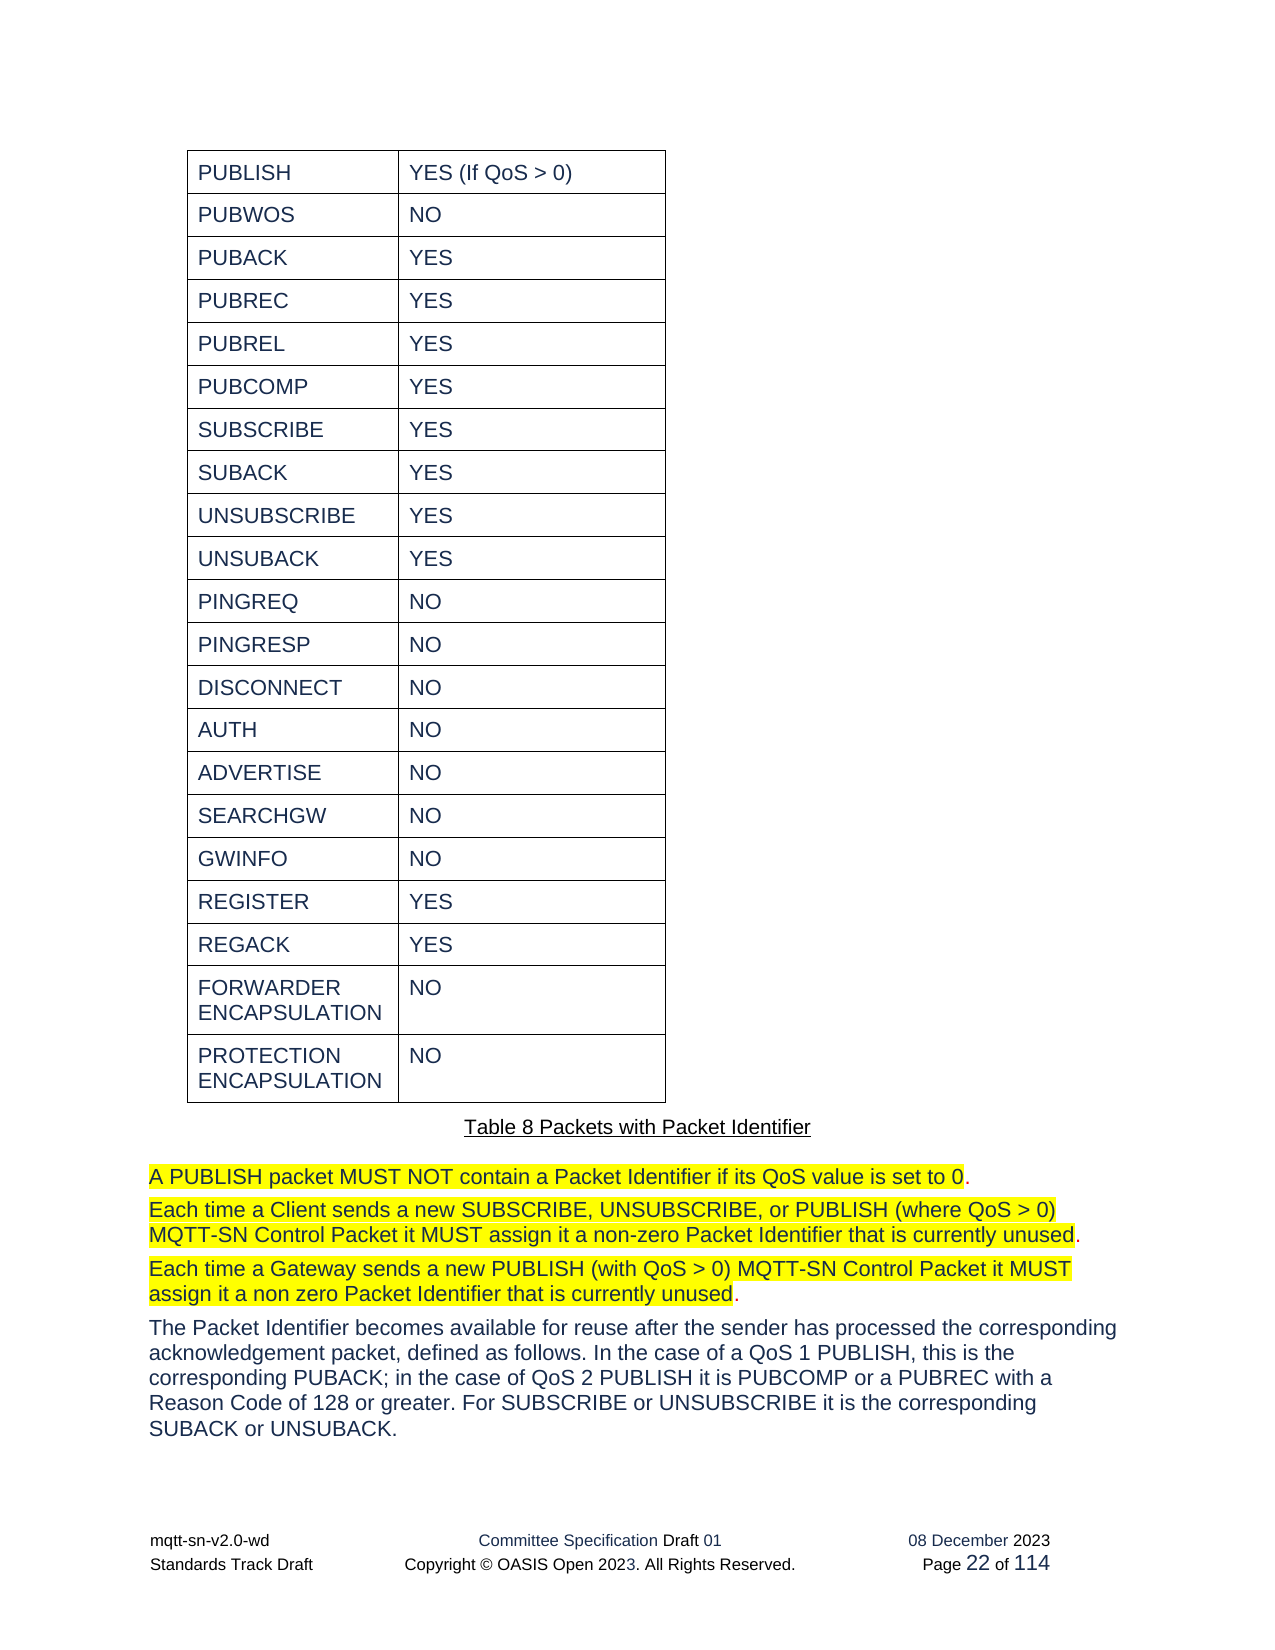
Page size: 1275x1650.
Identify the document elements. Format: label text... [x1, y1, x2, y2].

table_cell PUBREL [188, 323, 398, 364]
table_cell PUBWOS [188, 194, 398, 236]
table_cell YES [399, 409, 665, 450]
table_cell GWINFO [188, 838, 398, 879]
table_cell SUBACK [188, 451, 398, 493]
table_cell NO [399, 709, 665, 751]
table_cell YES [399, 237, 665, 279]
table_cell PROTECTION ENCAPSULATION [188, 1035, 398, 1102]
table_cell YES [399, 280, 665, 322]
table_cell ADVERTISE [188, 752, 398, 794]
table_cell FORWARDER ENCAPSULATION [188, 966, 398, 1033]
text Each time a Client sends a new SUBSCRIBE, UNSUBSCRIBE, or PUBLISH (where QoS > 0) MQTT-SN Control Packet it MUST assign it a non-zero Packet Identifier that is currently unused. [148, 1197, 1124, 1248]
table_cell YES [399, 537, 665, 579]
table_cell PUBACK [188, 237, 398, 279]
table_cell REGISTER [188, 881, 398, 922]
text The Packet Identifier becomes available for reuse after the sender has processed the corresponding acknowledgement packet, defined as follows. In the case of a QoS 1 PUBLISH, this is the corresponding PUBACK; in the case of QoS 2 PUBLISH it is PUBCOMP or a PUBREC with a Reason Code of 128 or greater. For SUBSCRIBE or UNSUBSCRIBE it is the corresponding SUBACK or UNSUBACK. [148, 1315, 1124, 1441]
table_cell UNSUBACK [188, 537, 398, 579]
table_cell YES [399, 924, 665, 965]
table_cell DISCONNECT [188, 666, 398, 708]
table_cell AUTH [188, 709, 398, 751]
table_cell YES (If QoS > 0) [399, 151, 665, 193]
table_cell NO [399, 580, 665, 622]
table_cell NO [399, 752, 665, 794]
table_cell NO [399, 194, 665, 236]
table_cell YES [399, 323, 665, 364]
table_cell PINGREQ [188, 580, 398, 622]
text Table 8 Packets with Packet Identifier [150, 1115, 1125, 1139]
table_cell PUBCOMP [188, 366, 398, 407]
table_cell NO [399, 795, 665, 837]
table_cell YES [399, 494, 665, 536]
table_cell NO [399, 838, 665, 879]
table_cell SUBSCRIBE [188, 409, 398, 450]
table_cell NO [399, 1035, 665, 1102]
table_cell YES [399, 881, 665, 922]
text A PUBLISH packet MUST NOT contain a Packet Identifier if its QoS value is set to 0. [970, 1164, 1124, 1189]
table_cell NO [399, 966, 665, 1033]
table_cell NO [399, 623, 665, 665]
table_cell REGACK [188, 924, 398, 965]
table_cell NO [399, 666, 665, 708]
table_cell YES [399, 451, 665, 493]
table_cell PUBREC [188, 280, 398, 322]
table_cell PUBLISH [188, 151, 398, 193]
text Each time a Gateway sends a new PUBLISH (with QoS > 0) MQTT-SN Control Packet it MUST assign it a non zero Packet Identifier that is currently unused. [148, 1256, 1124, 1306]
table_cell PINGRESP [188, 623, 398, 665]
table_cell UNSUBSCRIBE [188, 494, 398, 536]
table_cell SEARCHGW [188, 795, 398, 837]
text A PUBLISH packet MUST NOT contain a Packet Identifier if its QoS value is set to 0. [148, 1164, 964, 1189]
table_cell YES [399, 366, 665, 407]
